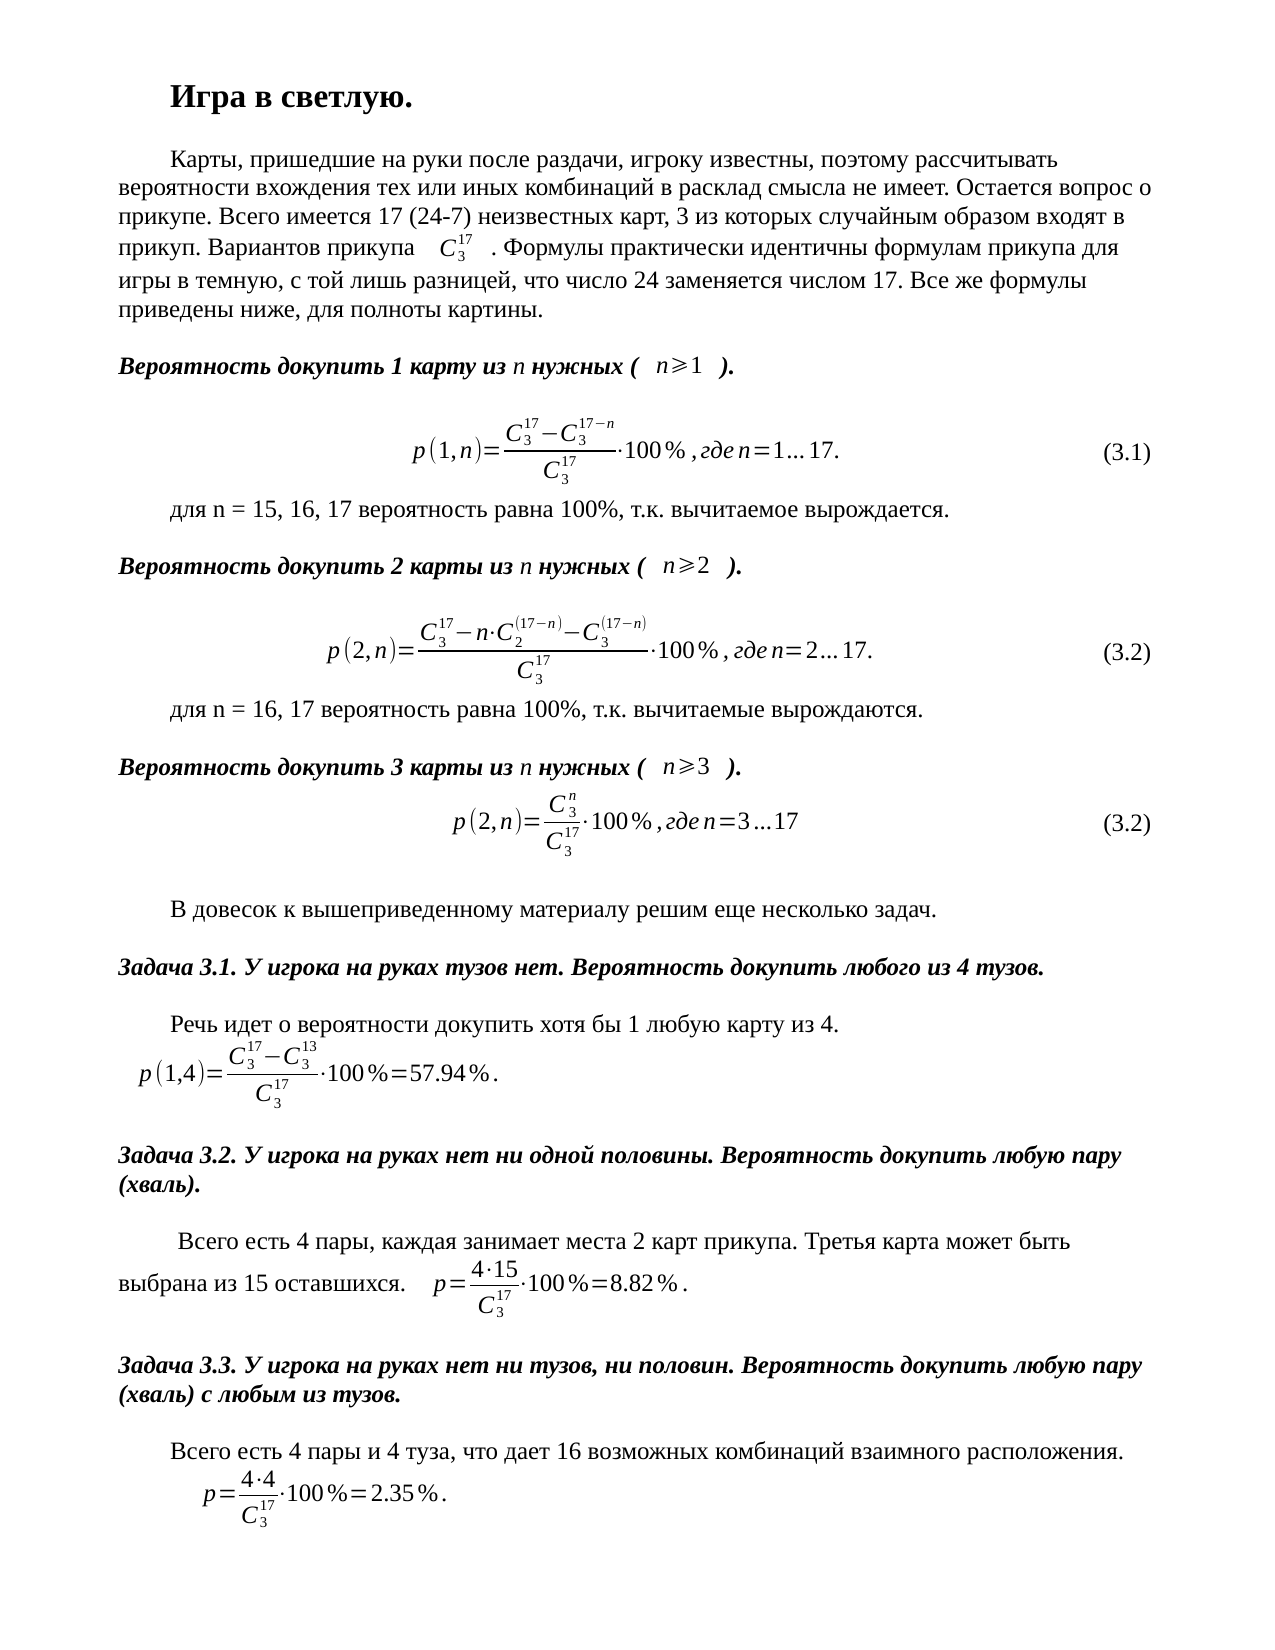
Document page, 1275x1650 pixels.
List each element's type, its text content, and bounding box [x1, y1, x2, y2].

table_header (3.1) [1079, 409, 1157, 494]
text Вероятность докупить 3 карты из n нужных (). [118, 752, 1157, 780]
text Речь идет о вероятности докупить хотя бы 1 любую карту из 4. [118, 1009, 1157, 1140]
text Задача 3.3. У игрока на руках нет ни тузов, ни половин. Вероятность докупить любую пару (хваль) с любым из тузов. [118, 1350, 1157, 1408]
text Задача 3.2. У игрока на руках нет ни одной половины. Вероятность докупить любую пару (хваль). [118, 1140, 1157, 1198]
text Всего есть 4 пары, каждая занимает места 2 карт прикупа. Третья карта может быть выбрана из 15 оставшихся. [118, 1226, 1157, 1321]
text Игра в светлую. [118, 77, 1157, 115]
text для n = 15, 16, 17 вероятность равна 100%, т.к. вычитаемое вырождается. Вероятность докупить 2 карты из n нужных (). [118, 494, 1157, 580]
text Всего есть 4 пары и 4 туза, что дает 16 возможных комбинаций взаимного расположения. [118, 1436, 1157, 1465]
table_header [118, 609, 1079, 694]
table_header (3.2) [1079, 609, 1157, 694]
text для n = 16, 17 вероятность равна 100%, т.к. вычитаемые вырождаются. [118, 694, 1157, 723]
text Карты, пришедшие на руки после раздачи, игроку известны, поэтому рассчитывать вероятности вхождения тех или иных комбинаций в расклад смысла не имеет. Остается вопрос о прикупе. Всего имеется 17 (24-7) неизвестных карт, 3 из которых случайным образом входят в прикуп. Вариантов прикупа . Формулы практически идентичны формулам прикупа для игры в темную, с той лишь разницей, что число 24 заменяется числом 17. Все же формулы приведены ниже, для полноты картины. Вероятность докупить 1 карту из n нужных (). [118, 144, 1157, 409]
text В довесок к вышеприведенному материалу решим еще несколько задач. Задача 3.1. У игрока на руках тузов нет. Вероятность докупить любого из 4 тузов. [118, 894, 1157, 980]
table_header (3.2) [1079, 780, 1157, 865]
table_header [118, 409, 1079, 494]
table_header [118, 780, 1079, 865]
